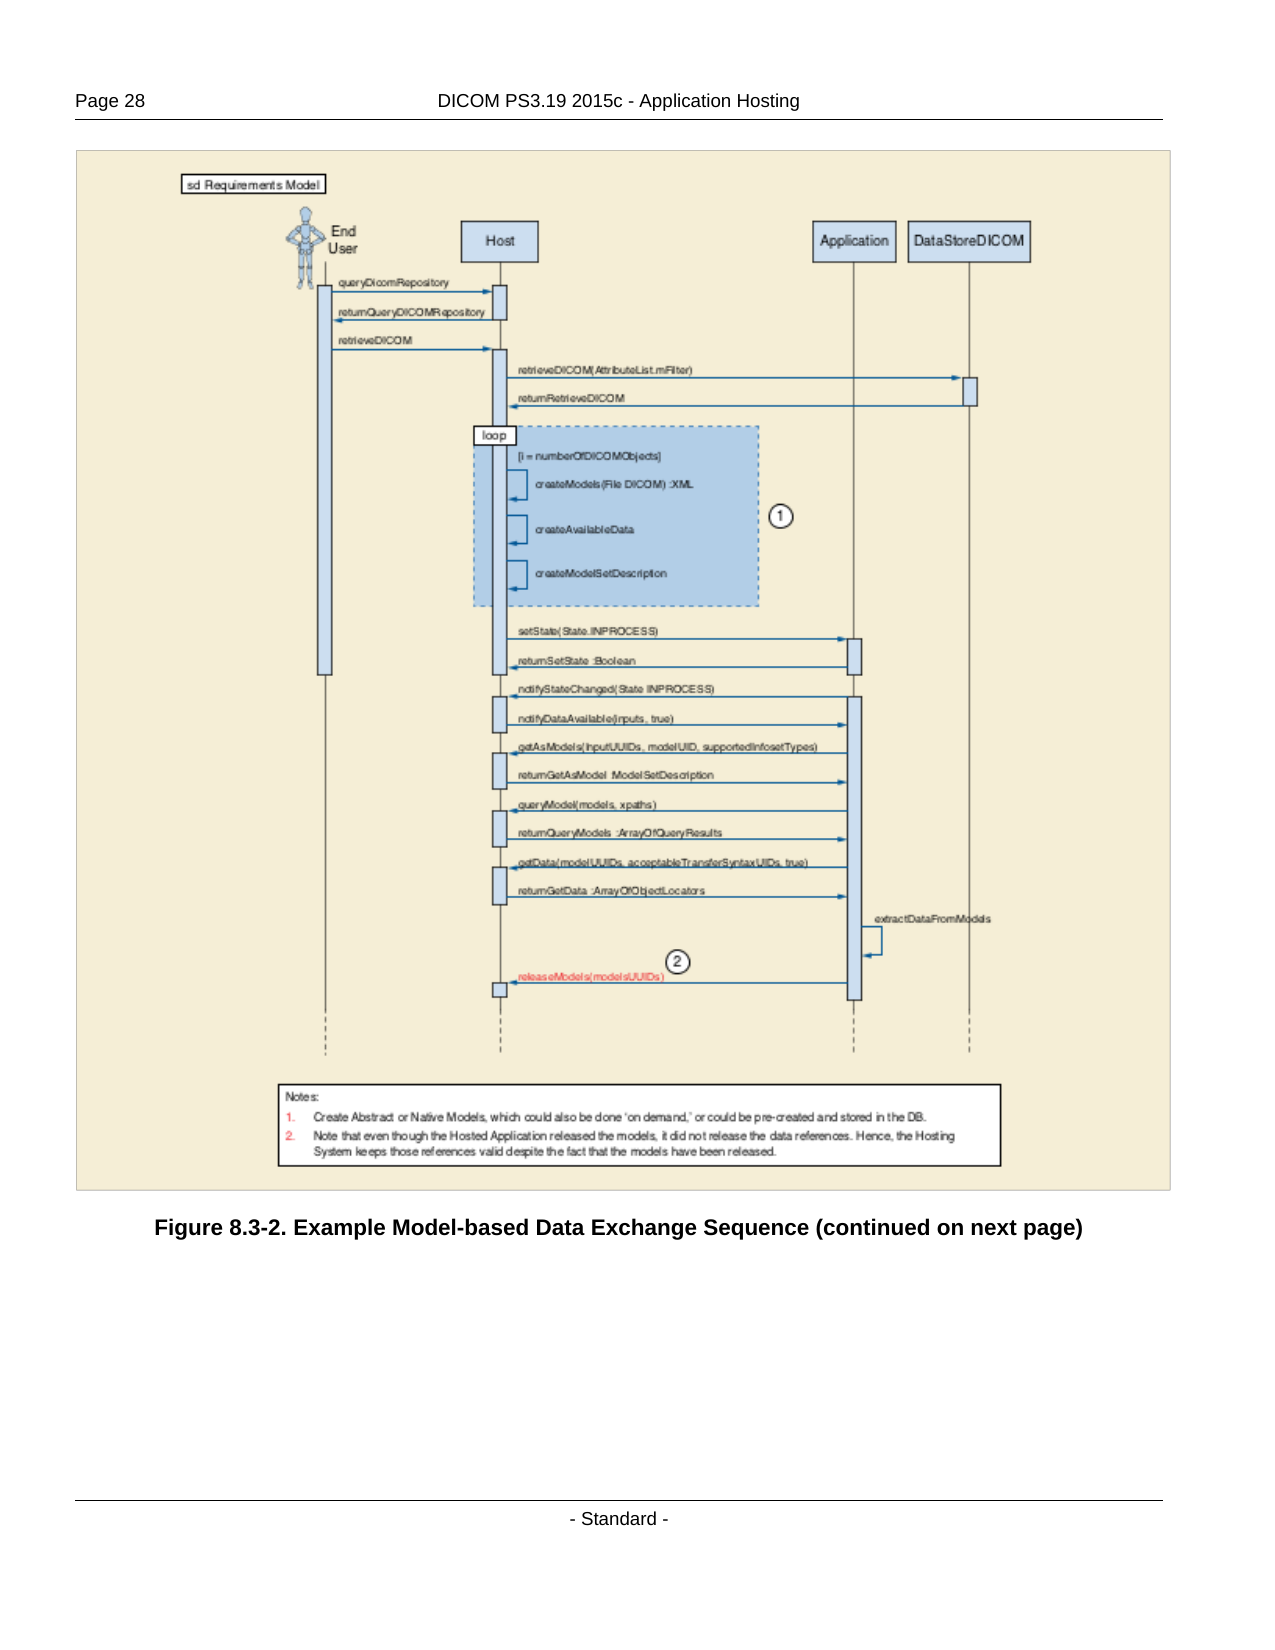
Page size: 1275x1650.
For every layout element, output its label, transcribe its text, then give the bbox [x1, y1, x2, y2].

text Figure 8.3-2. Example Model-based Data Exchange Sequence (continued on next page) [75, 1214, 1162, 1240]
picture [75, 150, 1172, 1192]
